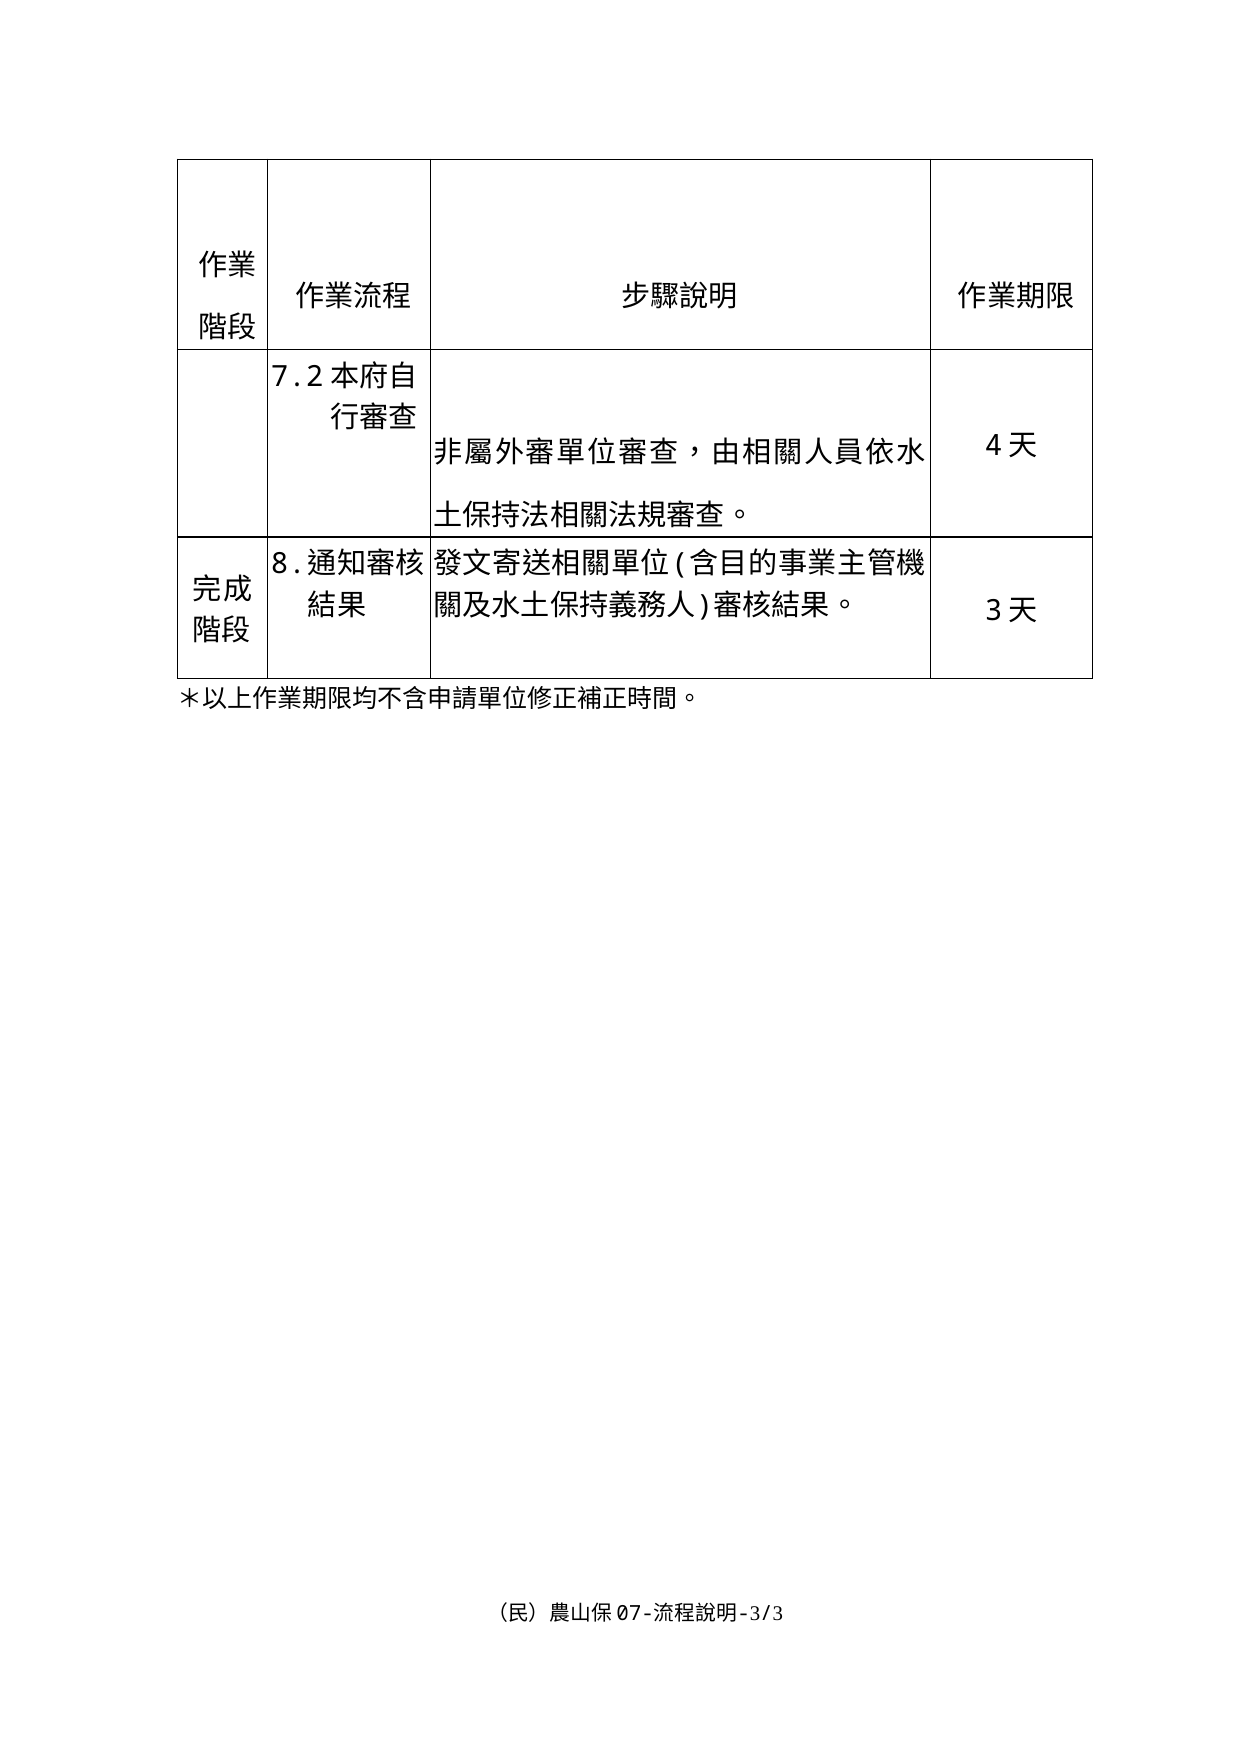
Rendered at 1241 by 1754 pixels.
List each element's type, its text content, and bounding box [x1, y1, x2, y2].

table_header 作業階段 [178, 160, 267, 349]
table_header 作業期限 [931, 160, 1092, 349]
table_cell 4天 [931, 350, 1092, 536]
table_cell 7.2 本府自行審查 [268, 350, 430, 536]
table_header 步驟說明 [431, 160, 930, 349]
text ＊以上作業期限均不含申請單位修正補正時間。 [177, 679, 1092, 715]
table_cell 3天 [931, 538, 1092, 678]
table_cell [178, 350, 267, 536]
table_header 作業流程 [268, 160, 430, 349]
table_cell 非屬外審單位審查，由相關人員依水土保持法相關法規審查。 [431, 350, 930, 536]
table_cell 發文寄送相關單位(含目的事業主管機關及水土保持義務人)審核結果。 [431, 538, 930, 678]
table_cell 完成階段 [178, 538, 267, 678]
table_cell 8. 通知審核結果 [268, 538, 430, 678]
